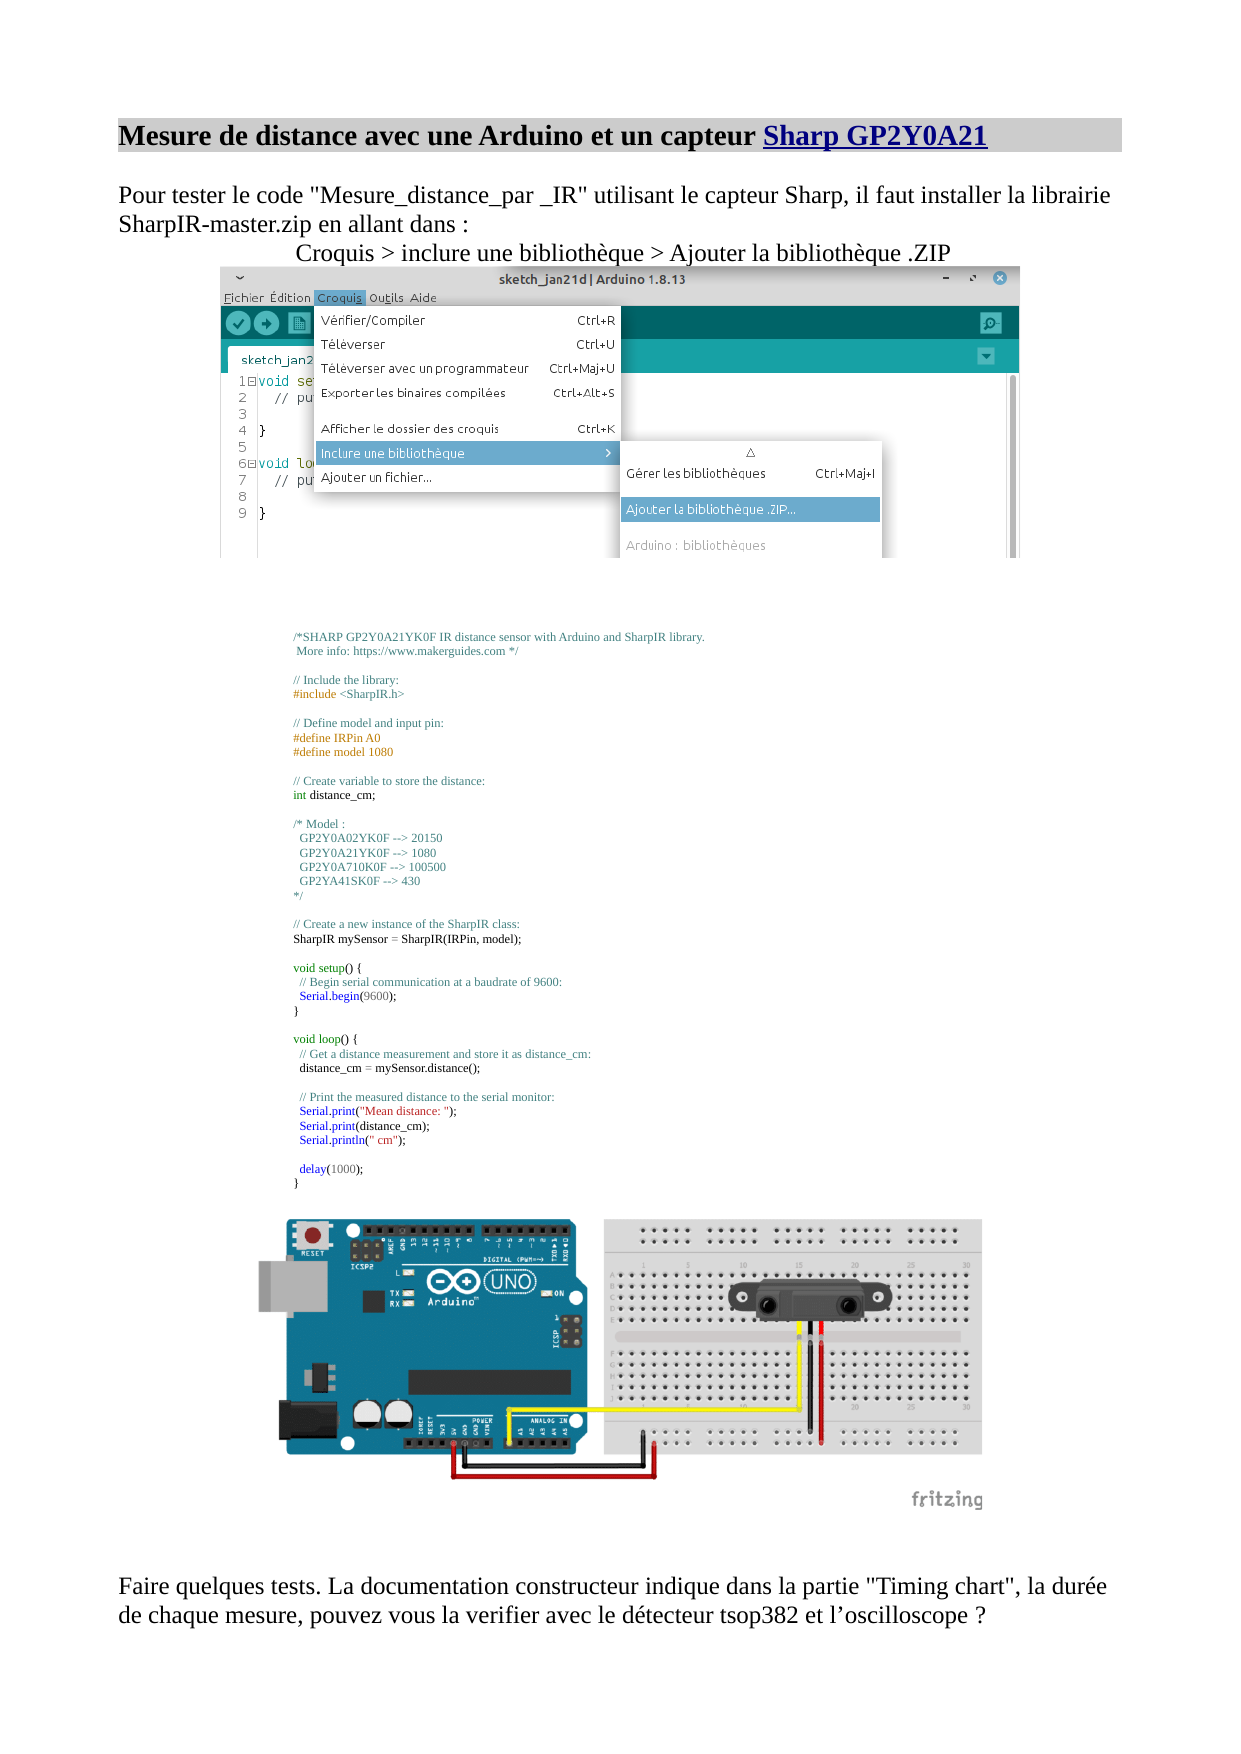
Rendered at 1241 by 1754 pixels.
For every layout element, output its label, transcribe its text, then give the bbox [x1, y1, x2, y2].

subtitle /*SHARP GP2Y0A21YK0F IR distance sensor with Arduino and SharpIR library. [293, 630, 1122, 644]
subtitle Mesure de distance avec une Arduino et un capteur Sharp GP2Y0A21 [118, 118, 1122, 152]
picture [220, 266, 1021, 558]
subtitle Pour tester le code "Mesure_distance_par _IR" utilisant le capteur Sharp, il faut installer la librairie SharpIR-master.zip en allant dans : [118, 180, 1122, 238]
text #define model 1080 [293, 745, 1122, 759]
text Serial.begin(9600); [293, 989, 1122, 1003]
text Serial.print("Mean distance: "); [293, 1104, 1122, 1118]
text GP2Y0A21YK0F --> 1080 [293, 845, 1122, 860]
text void loop() { [293, 1032, 1122, 1047]
text */ [293, 888, 1122, 903]
text SharpIR mySensor = SharpIR(IRPin, model); [293, 932, 1122, 946]
text // Include the library: [293, 673, 1122, 687]
text distance_cm = mySensor.distance(); [293, 1061, 1122, 1075]
text // Print the measured distance to the serial monitor: [293, 1090, 1122, 1104]
text delay(1000); [293, 1162, 1122, 1176]
text } [293, 1003, 1122, 1018]
text GP2Y0A710K0F --> 100500 [293, 860, 1122, 874]
text int distance_cm; [293, 788, 1122, 802]
text #define IRPin A0 [293, 730, 1122, 745]
text // Get a distance measurement and store it as distance_cm: [293, 1047, 1122, 1061]
text #include <SharpIR.h> [293, 687, 1122, 702]
text /* Model : [293, 817, 1122, 831]
text GP2Y0A02YK0F --> 20150 [293, 831, 1122, 845]
text // Create a new instance of the SharpIR class: [293, 917, 1122, 932]
subtitle More info: https://www.makerguides.com */ [293, 644, 1122, 658]
text GP2YA41SK0F --> 430 [293, 874, 1122, 888]
text Serial.print(distance_cm); [293, 1118, 1122, 1133]
text // Begin serial communication at a baudrate of 9600: [293, 975, 1122, 989]
text } [293, 1176, 1122, 1190]
text // Define model and input pin: [293, 716, 1122, 730]
subtitle Faire quelques tests. La documentation constructeur indique dans la partie "Timing chart", la durée de chaque mesure, pouvez vous la verifier avec le détecteur tsop382 et l’oscilloscope ? [118, 1571, 1122, 1629]
text // Create variable to store the distance: [293, 773, 1122, 788]
text Serial.println(" cm"); [293, 1133, 1122, 1147]
text void setup() { [293, 960, 1122, 975]
subtitle Croquis > inclure une bibliothèque > Ajouter la bibliothèque .ZIP [118, 238, 1122, 267]
picture [258, 1219, 983, 1510]
